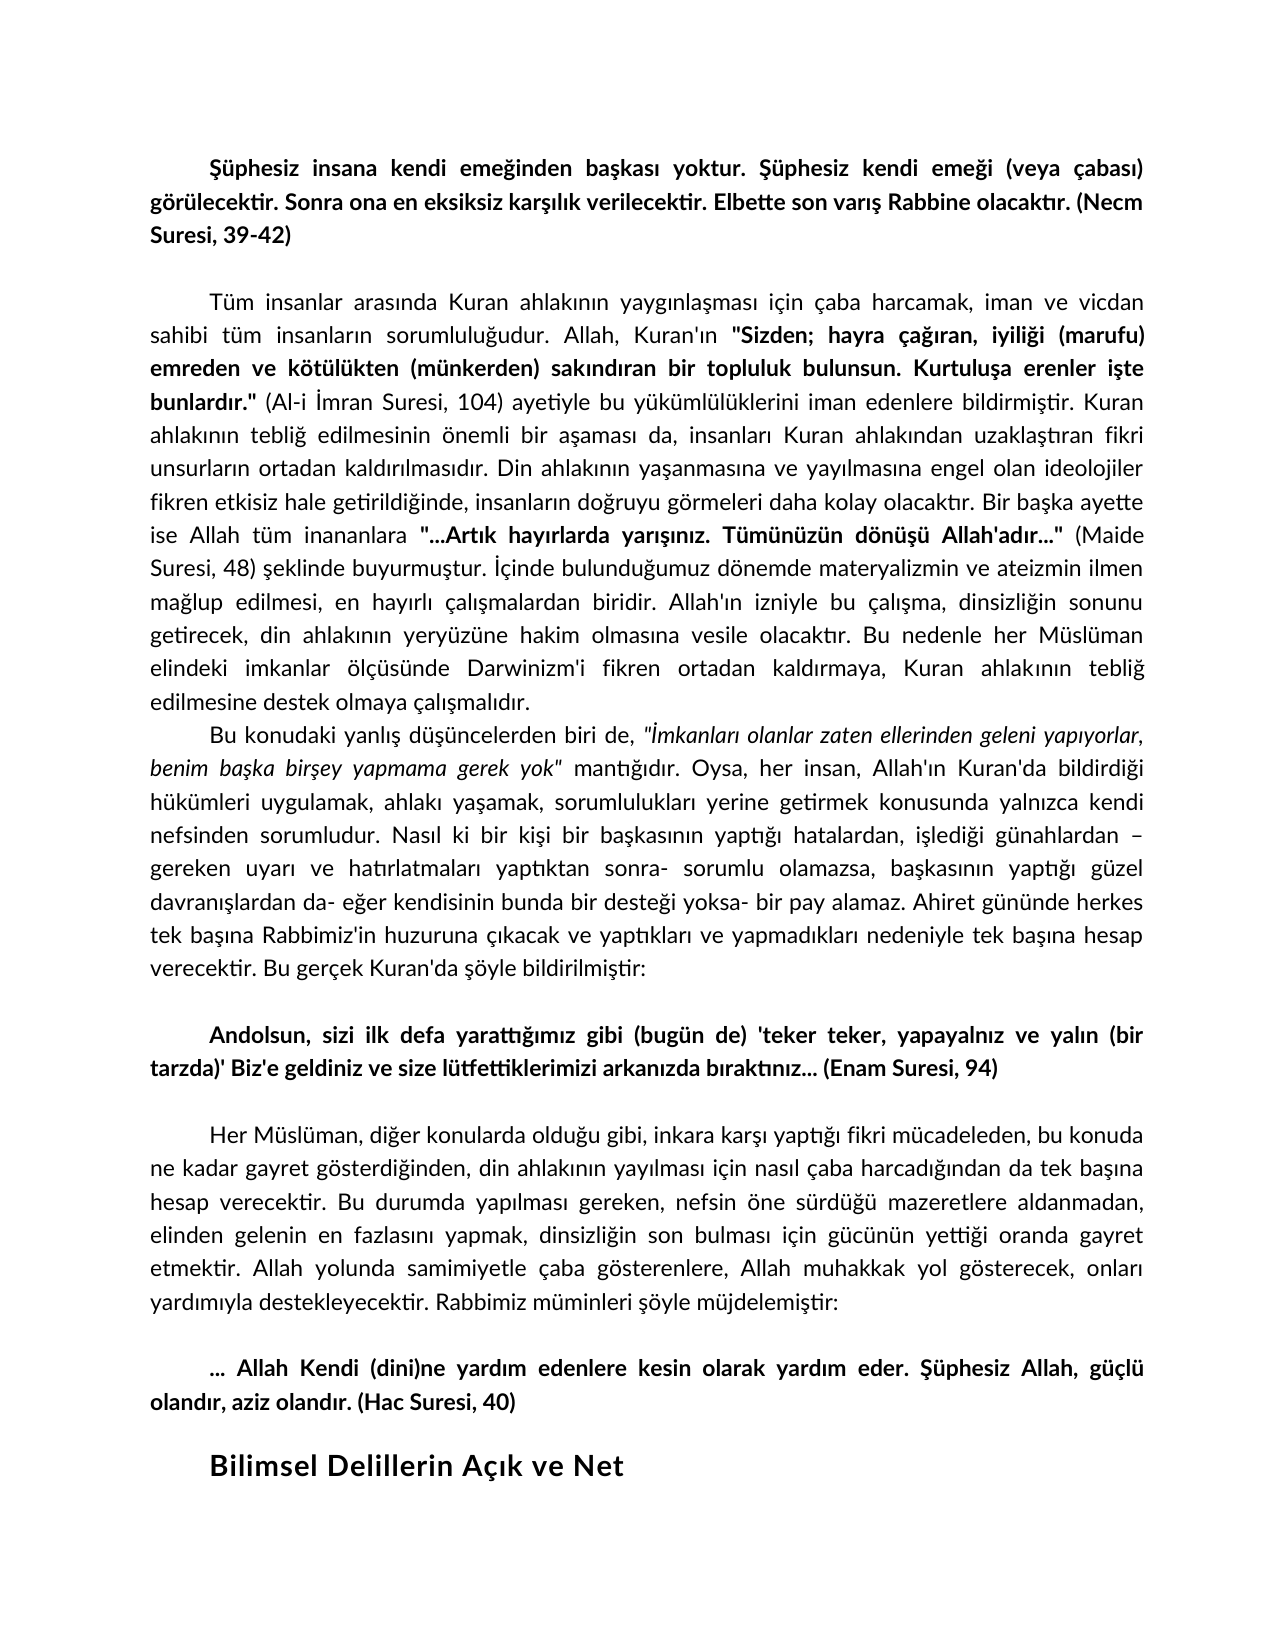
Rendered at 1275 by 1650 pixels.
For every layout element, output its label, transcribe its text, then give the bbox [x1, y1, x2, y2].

text Tüm insanlar arasında Kuran ahlakının yaygınlaşması için çaba harcamak, iman ve vicdan sahibi tüm insanların sorumluluğudur. Allah, Kuran'ın "Sizden; hayra çağıran, iyiliği (marufu) emreden ve kötülükten (münkerden) sakındıran bir topluluk bulunsun. Kurtuluşa erenler işte bunlardır." (Al-i İmran Suresi, 104) ayetiyle bu yükümlülüklerini iman edenlere bildirmiştir. Kuran ahlakının tebliğ edilmesinin önemli bir aşaması da, insanları Kuran ahlakından uzaklaştıran fikri unsurların ortadan kaldırılmasıdır. Din ahlakının yaşanmasına ve yayılmasına engel olan ideolojiler fikren etkisiz hale getirildiğinde, insanların doğruyu görmeleri daha kolay olacaktır. Bir başka ayette ise Allah tüm inananlara "...Artık hayırlarda yarışınız. Tümünüzün dönüşü Allah'adır..." (Maide Suresi, 48) şeklinde buyurmuştur. İçinde bulunduğumuz dönemde materyalizmin ve ateizmin ilmen mağlup edilmesi, en hayırlı çalışmalardan biridir. Allah'ın izniyle bu çalışma, dinsizliğin sonunu getirecek, din ahlakının yeryüzüne hakim olmasına vesile olacaktır. Bu nedenle her Müslüman elindeki imkanlar ölçüsünde Darwinizm'i fikren ortadan kaldırmaya, Kuran ahlakının tebliğ edilmesine destek olmaya çalışmalıdır. [150, 283, 1145, 717]
text Bu konudaki yanlış düşüncelerden biri de, "İmkanları olanlar zaten ellerinden geleni yapıyorlar, benim başka birşey yapmama gerek yok" mantığıdır. Oysa, her insan, Allah'ın Kuran'da bildirdiği hükümleri uygulamak, ahlakı yaşamak, sorumlulukları yerine getirmek konusunda yalnızca kendi nefsinden sorumludur. Nasıl ki bir kişi bir başkasının yaptığı hatalardan, işlediği günahlardan –gereken uyarı ve hatırlatmaları yaptıktan sonra- sorumlu olamazsa, başkasının yaptığı güzel davranışlardan da- eğer kendisinin bunda bir desteği yoksa- bir pay alamaz. Ahiret gününde herkes tek başına Rabbimiz'in huzuruna çıkacak ve yaptıkları ve yapmadıkları nedeniyle tek başına hesap verecektir. Bu gerçek Kuran'da şöyle bildirilmiştir: [150, 717, 1145, 983]
text ... Allah Kendi (dini)ne yardım edenlere kesin olarak yardım eder. Şüphesiz Allah, güçlü olandır, aziz olandır. (Hac Suresi, 40) [150, 1350, 1145, 1417]
text Bilimsel Delillerin Açık ve Net [150, 1450, 1145, 1483]
text Her Müslüman, diğer konularda olduğu gibi, inkara karşı yaptığı fikri mücadeleden, bu konuda ne kadar gayret gösterdiğinden, din ahlakının yayılması için nasıl çaba harcadığından da tek başına hesap verecektir. Bu durumda yapılması gereken, nefsin öne sürdüğü mazeretlere aldanmadan, elinden gelenin en fazlasını yapmak, dinsizliğin son bulması için gücünün yettiği oranda gayret etmektir. Allah yolunda samimiyetle çaba gösterenlere, Allah muhakkak yol gösterecek, onları yardımıyla destekleyecektir. Rabbimiz müminleri şöyle müjdelemiştir: [150, 1117, 1145, 1317]
text Şüphesiz insana kendi emeğinden başkası yoktur. Şüphesiz kendi emeği (veya çabası) görülecektir. Sonra ona en eksiksiz karşılık verilecektir. Elbette son varış Rabbine olacaktır. (Necm Suresi, 39-42) [150, 150, 1145, 250]
text Andolsun, sizi ilk defa yarattığımız gibi (bugün de) 'teker teker, yapayalnız ve yalın (bir tarzda)' Biz'e geldiniz ve size lütfettiklerimizi arkanızda bıraktınız... (Enam Suresi, 94) [150, 1017, 1145, 1083]
